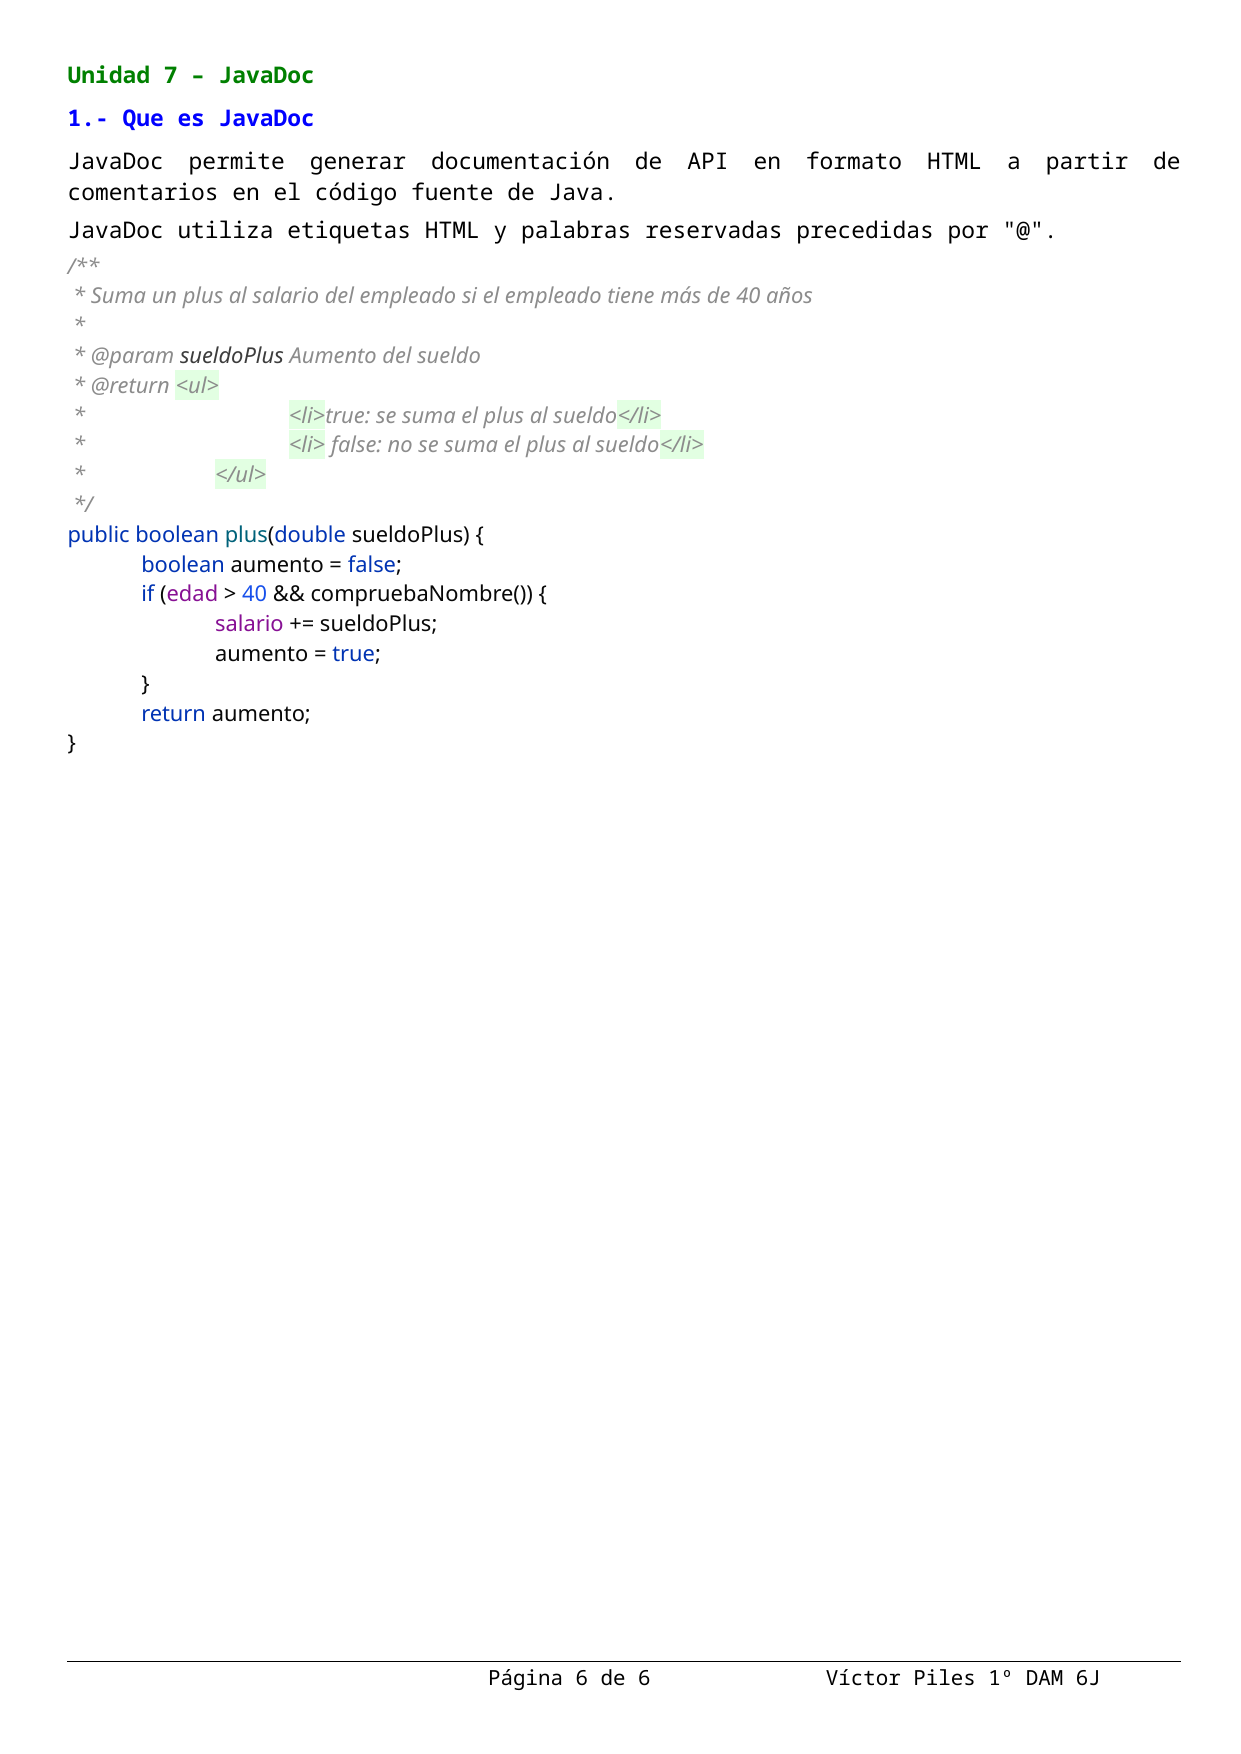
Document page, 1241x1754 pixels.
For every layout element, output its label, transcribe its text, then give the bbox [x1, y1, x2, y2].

text /** * Suma un plus al salario del empleado si el empleado tiene más de 40 años * * @param sueldoPlus Aumento del sueldo * @return <ul> * <li>true: se suma el plus al sueldo</li> * <li> false: no se suma el plus al sueldo</li> * </ul> */ public boolean plus(double sueldoPlus) { boolean aumento = false; if (edad > 40 && compruebaNombre()) { salario += sueldoPlus; aumento = true; } return aumento; } [67, 251, 1181, 757]
text JavaDoc utiliza etiquetas HTML y palabras reservadas precedidas por "@". [67, 213, 1181, 245]
text 1.- Que es JavaDoc [67, 102, 1181, 133]
text Unidad 7 – JavaDoc [67, 59, 1181, 90]
text JavaDoc permite generar documentación de API en formato HTML a partir de comentarios en el código fuente de Java. [67, 145, 1181, 208]
